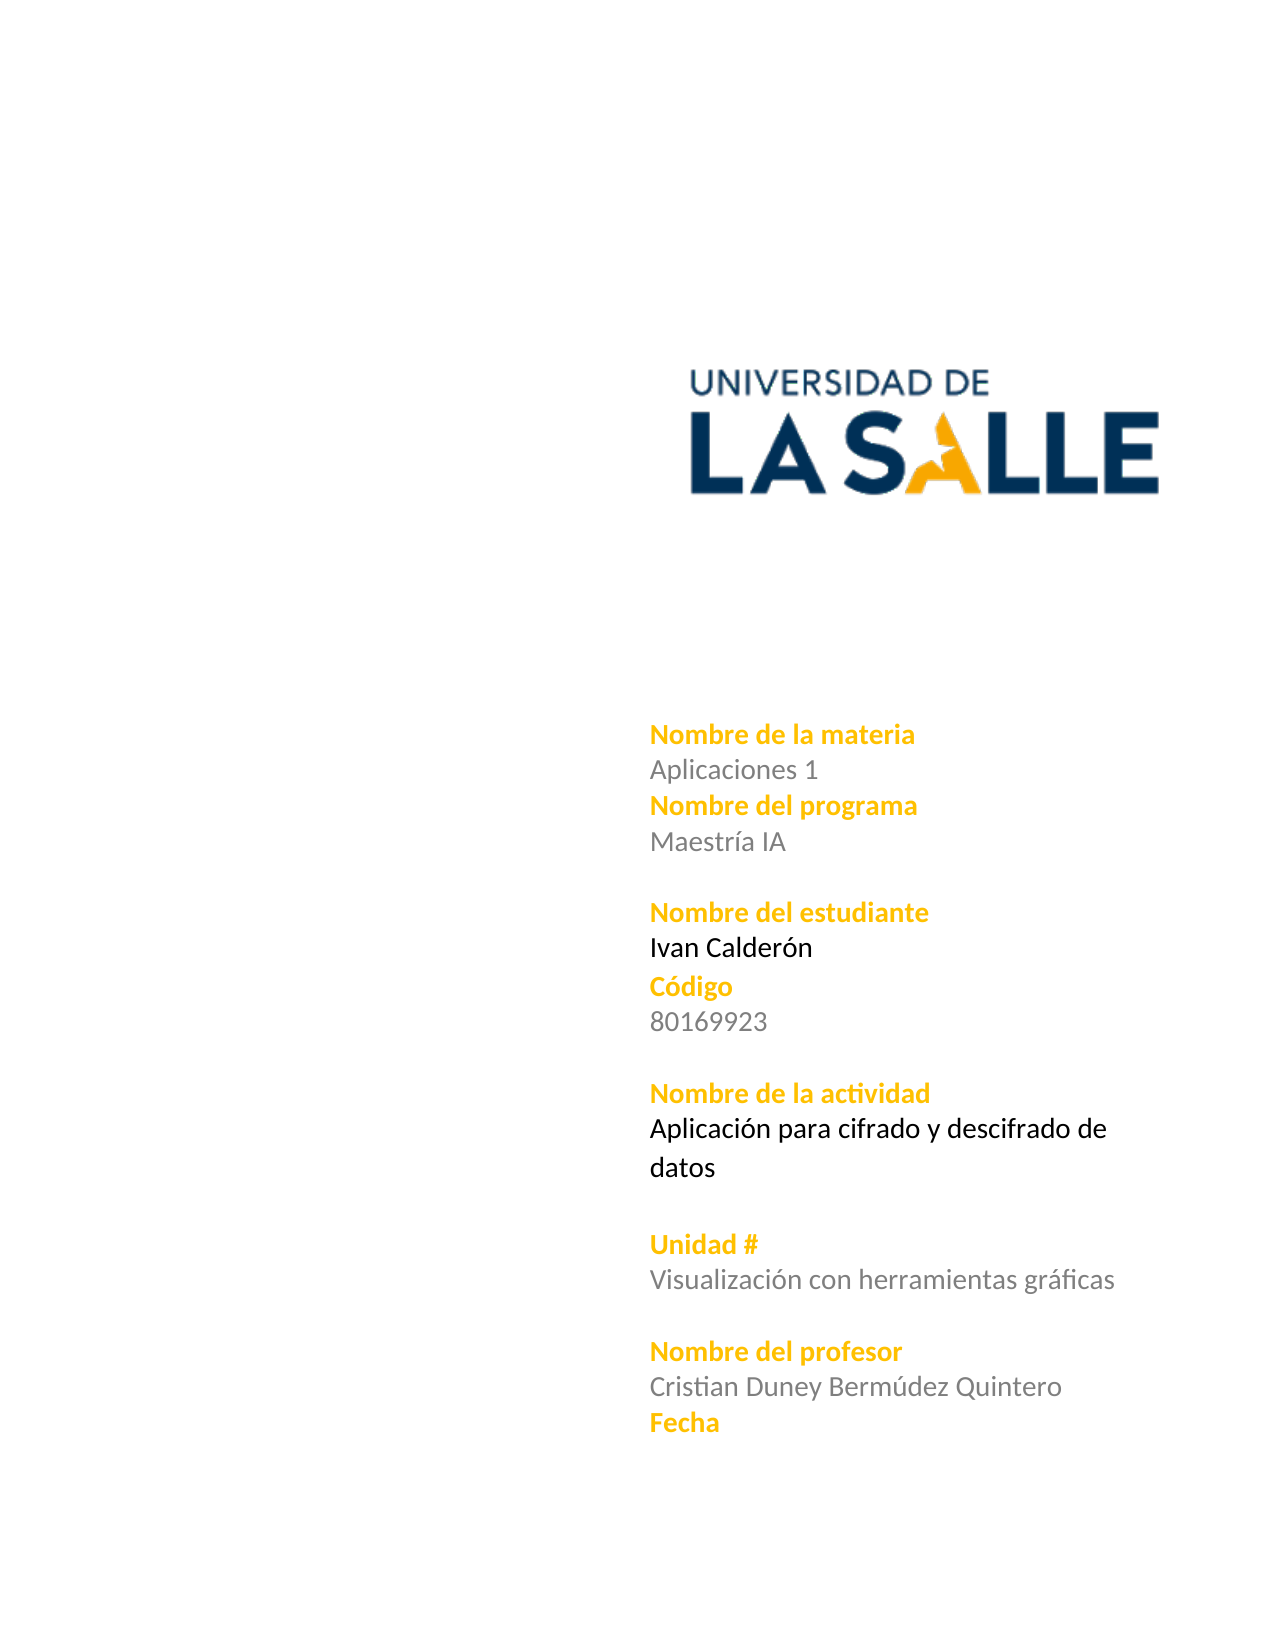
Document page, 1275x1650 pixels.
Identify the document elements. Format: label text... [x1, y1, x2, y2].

text Aplicación para cifrado y descifrado de [576, 1110, 1127, 1146]
text Fecha [576, 1404, 1127, 1439]
text 80169923 [576, 1003, 1127, 1039]
text Cristian Duney Bermúdez Quintero [576, 1368, 1127, 1404]
text Nombre de la materia [649, 716, 1127, 751]
text Visualización con herramientas gráficas [576, 1261, 1127, 1297]
text Unidad # [576, 1226, 1127, 1261]
text datos [576, 1149, 1127, 1184]
text Nombre del estudiante [576, 894, 1127, 929]
text Ivan Calderón [576, 929, 1127, 965]
text Nombre del profesor [576, 1333, 1127, 1368]
text Aplicaciones 1 [576, 751, 1127, 787]
picture [516, 215, 1275, 636]
text Nombre de la actividad [576, 1075, 1127, 1110]
text Código [576, 968, 1127, 1003]
text Nombre del programa [576, 787, 1127, 823]
text Maestría IA [576, 823, 1127, 858]
